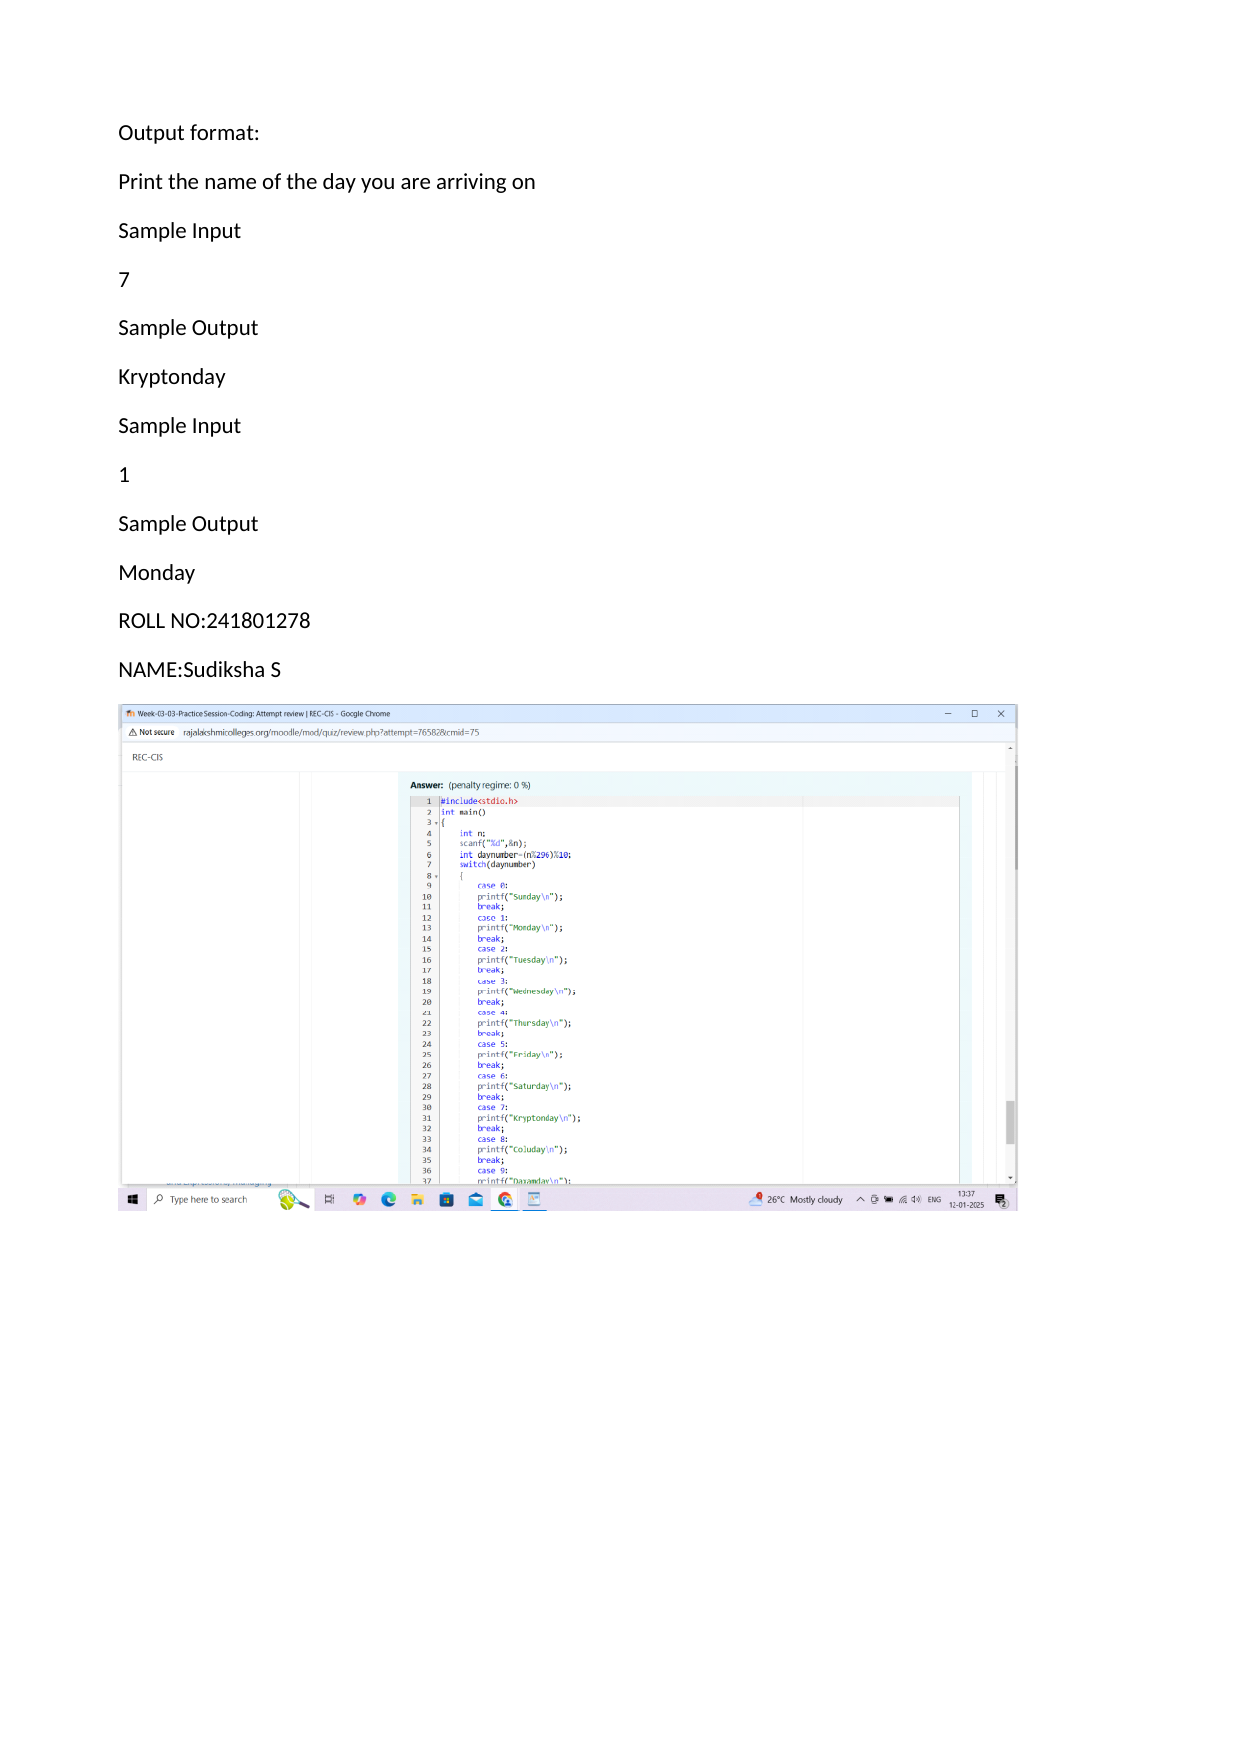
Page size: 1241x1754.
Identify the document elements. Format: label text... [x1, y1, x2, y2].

text Sample Output [118, 509, 1122, 537]
text Print the name of the day you are arriving on [118, 167, 1122, 195]
text Monday [118, 558, 1122, 586]
text ROLL NO:241801278 [118, 607, 1122, 635]
text Output format: [118, 118, 1122, 146]
text Kryptonday [118, 362, 1122, 390]
text NAME:Sudiksha S [118, 656, 1122, 683]
text 7 [118, 265, 1122, 293]
text 1 [118, 460, 1122, 488]
text Sample Output [118, 313, 1122, 342]
text Sample Input [118, 411, 1122, 439]
text Sample Input [118, 216, 1122, 244]
